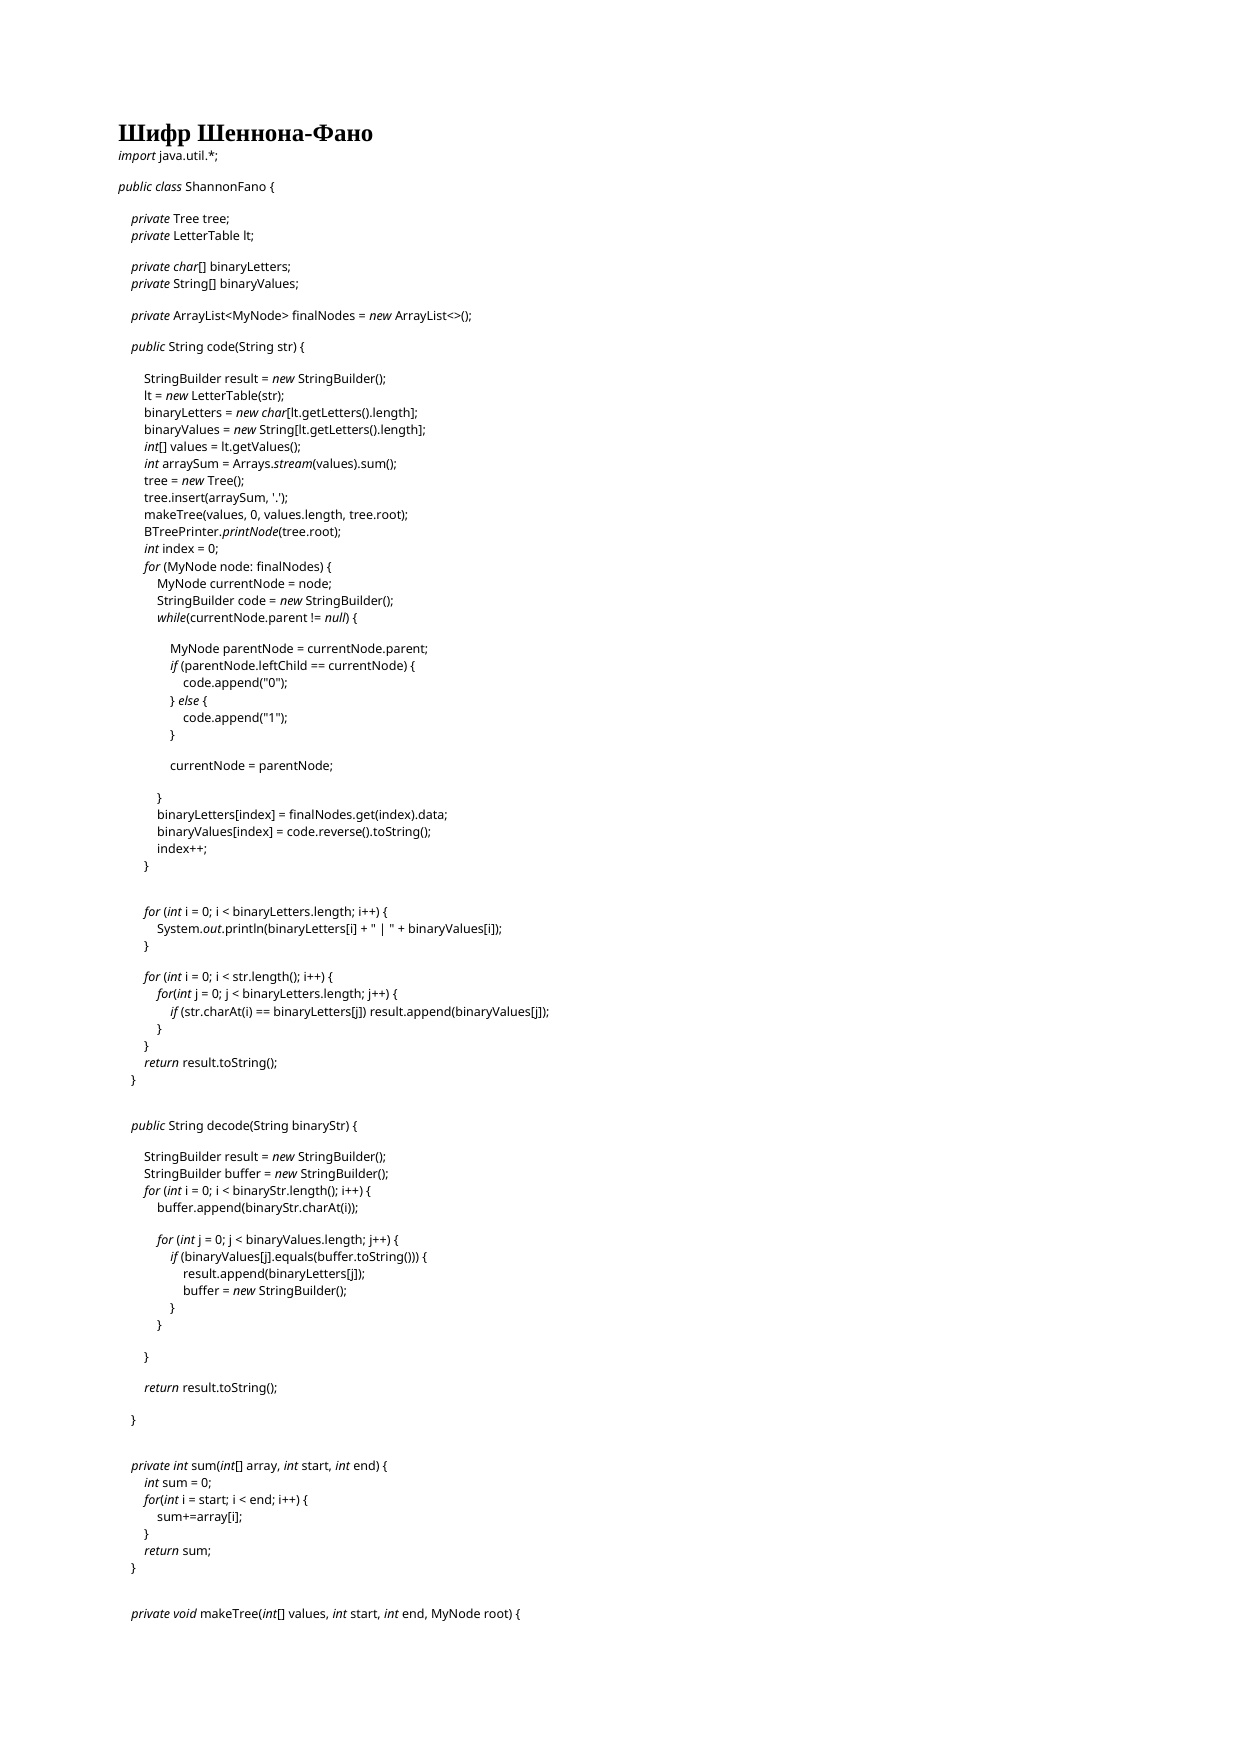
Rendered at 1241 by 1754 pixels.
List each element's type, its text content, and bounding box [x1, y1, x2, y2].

text import java.util.*; public class ShannonFano { private Tree tree; private LetterTable lt; private char[] binaryLetters; private String[] binaryValues; private ArrayList<MyNode> finalNodes = new ArrayList<>(); public String code(String str) { StringBuilder result = new StringBuilder(); lt = new LetterTable(str); binaryLetters = new char[lt.getLetters().length]; binaryValues = new String[lt.getLetters().length]; int[] values = lt.getValues(); int arraySum = Arrays.stream(values).sum(); tree = new Tree(); tree.insert(arraySum, '.'); makeTree(values, 0, values.length, tree.root); BTreePrinter.printNode(tree.root); int index = 0; for (MyNode node: finalNodes) { MyNode currentNode = node; StringBuilder code = new StringBuilder(); while(currentNode.parent != null) { MyNode parentNode = currentNode.parent; if (parentNode.leftChild == currentNode) { code.append("0"); } else { code.append("1"); } currentNode = parentNode; } binaryLetters[index] = finalNodes.get(index).data; binaryValues[index] = code.reverse().toString(); index++; } for (int i = 0; i < binaryLetters.length; i++) { System.out.println(binaryLetters[i] + " | " + binaryValues[i]); } for (int i = 0; i < str.length(); i++) { for(int j = 0; j < binaryLetters.length; j++) { if (str.charAt(i) == binaryLetters[j]) result.append(binaryValues[j]); } } return result.toString(); } public String decode(String binaryStr) { StringBuilder result = new StringBuilder(); StringBuilder buffer = new StringBuilder(); for (int i = 0; i < binaryStr.length(); i++) { buffer.append(binaryStr.charAt(i)); for (int j = 0; j < binaryValues.length; j++) { if (binaryValues[j].equals(buffer.toString())) { result.append(binaryLetters[j]); buffer = new StringBuilder(); } } } return result.toString(); } private int sum(int[] array, int start, int end) { int sum = 0; for(int i = start; i < end; i++) { sum+=array[i]; } return sum; } private void makeTree(int[] values, int start, int end, MyNode root) { [118, 147, 1122, 1622]
text Шифр Шеннона-Фано [118, 118, 1122, 147]
